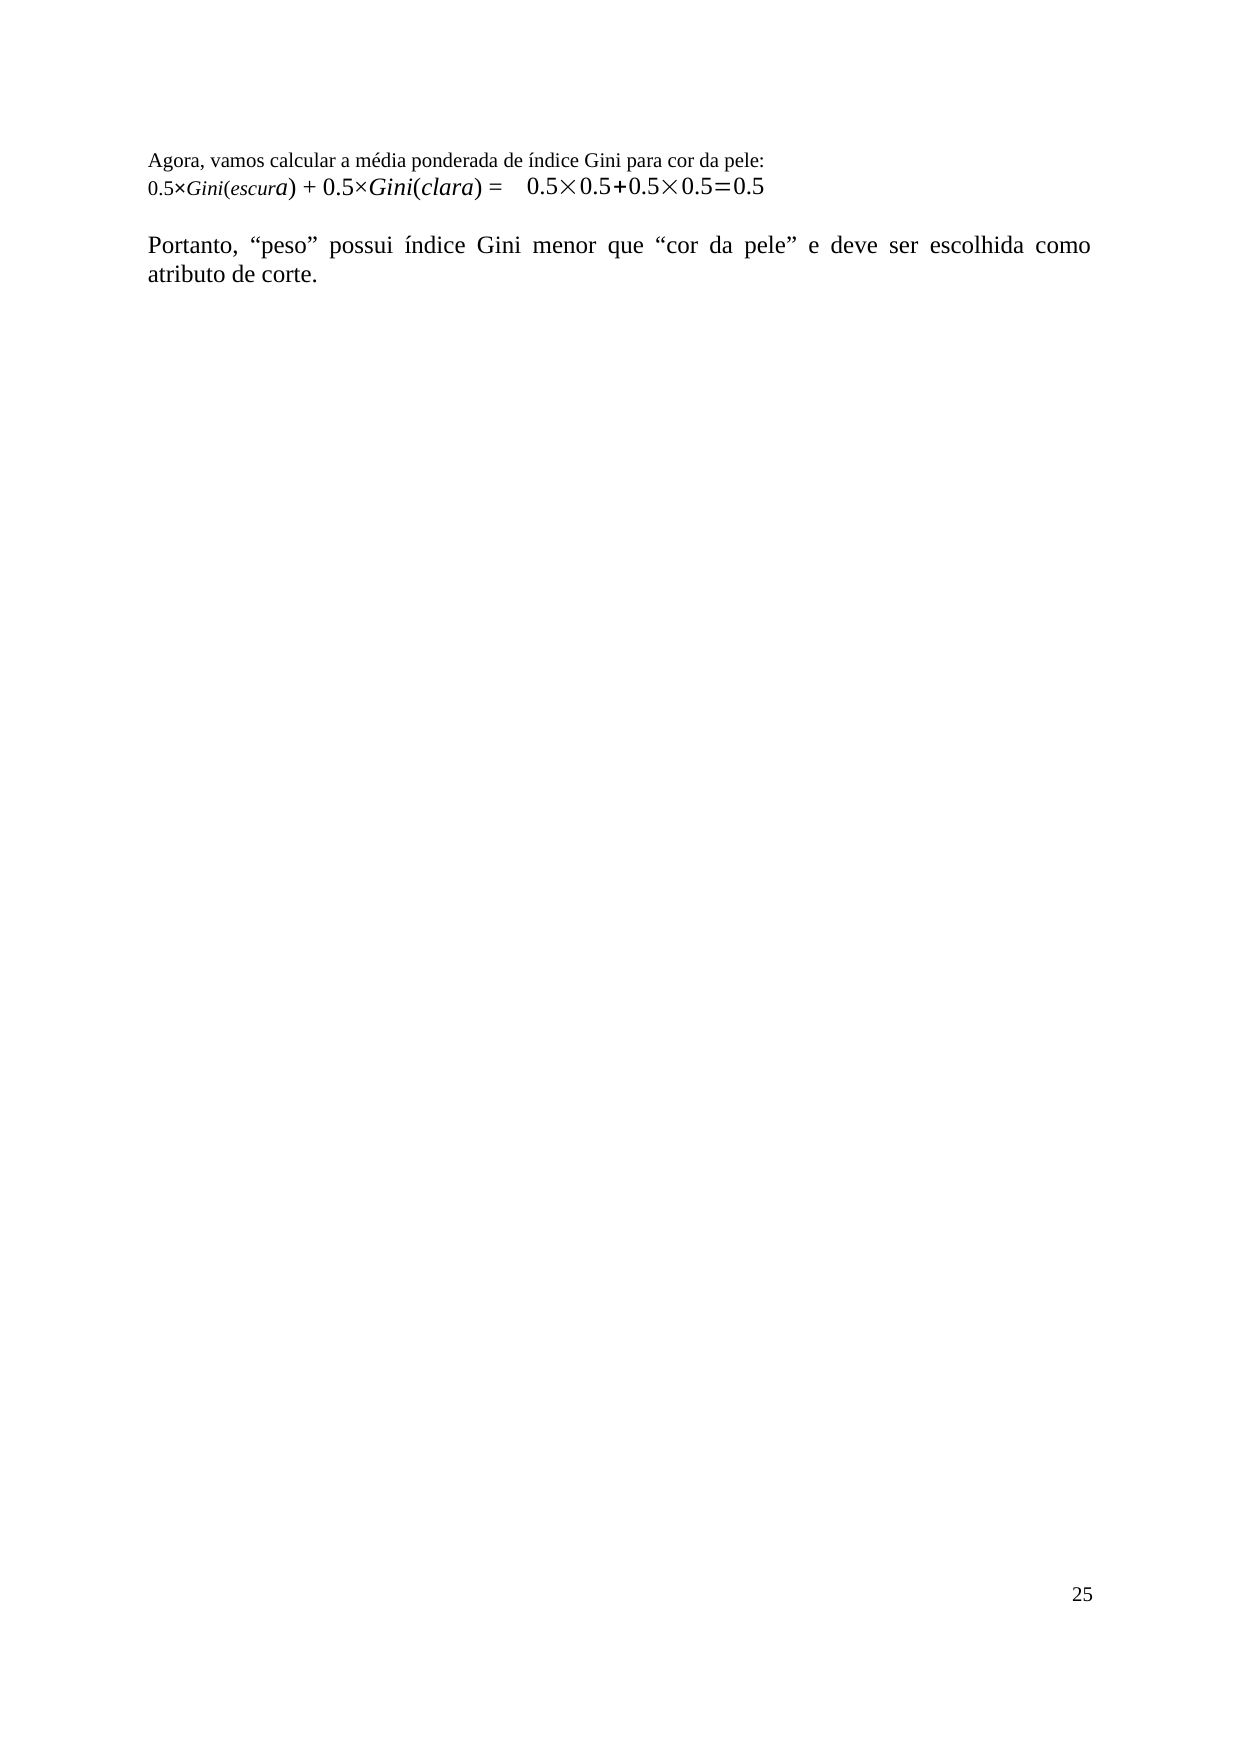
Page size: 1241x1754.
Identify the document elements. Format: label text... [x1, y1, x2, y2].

text Agora, vamos calcular a média ponderada de índice Gini para cor da pele: [148, 148, 1092, 172]
text Portanto, “peso” possui índice Gini menor que “cor da pele” e deve ser escolhida como atributo de corte. [148, 230, 1092, 288]
text 0.5×Gini(escura) + 0.5×Gini(clara) = [148, 172, 1092, 201]
